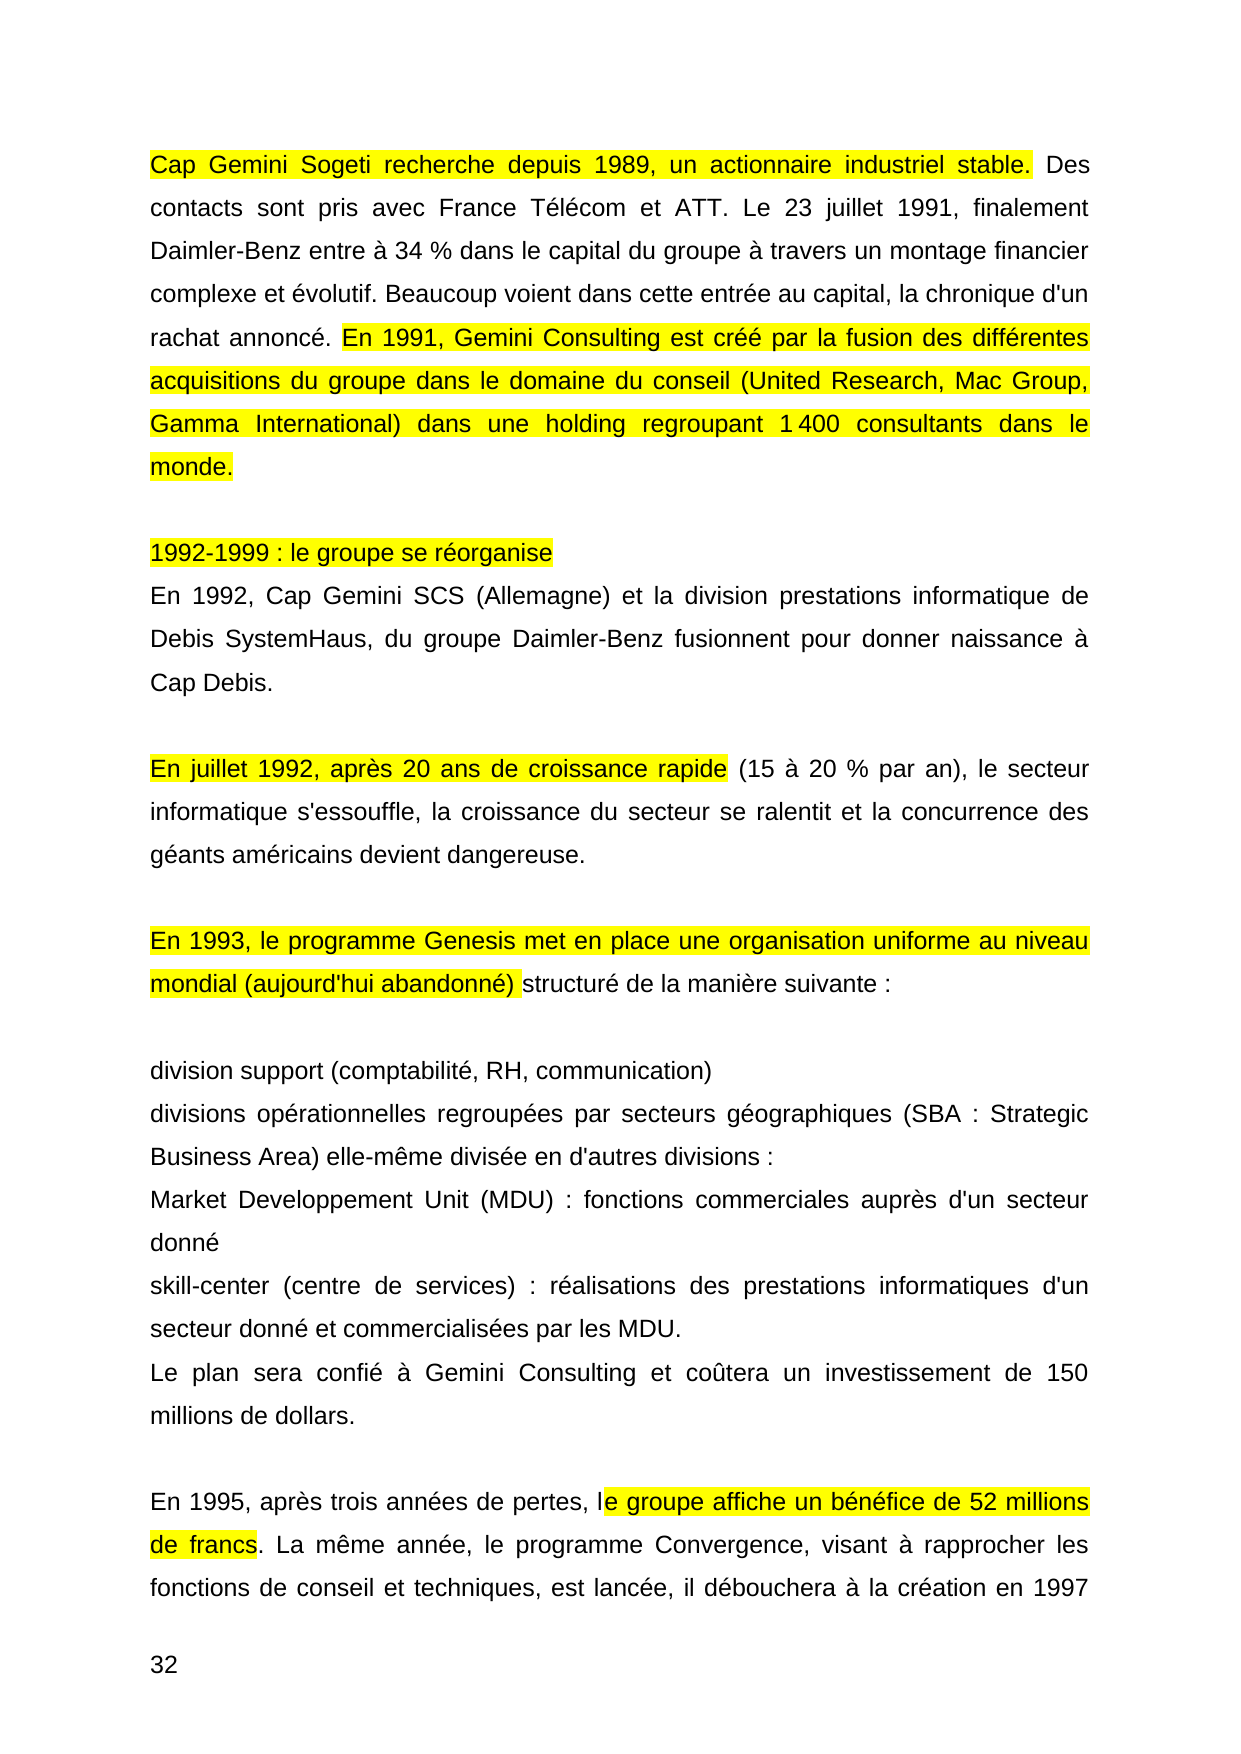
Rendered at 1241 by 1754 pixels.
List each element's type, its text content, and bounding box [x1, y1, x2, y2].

text divisions opérationnelles regroupées par secteurs géographiques (SBA : Strategic Business Area) elle-même divisée en d'autres divisions : [150, 1099, 1090, 1171]
text 1992-1999 : le groupe se réorganise [150, 538, 1090, 567]
text Le plan sera confié à Gemini Consulting et coûtera un investissement de 150 millions de dollars. [150, 1357, 1090, 1429]
text division support (comptabilité, RH, communication) [150, 1056, 1090, 1084]
text En 1992, Cap Gemini SCS (Allemagne) et la division prestations informatique de Debis SystemHaus, du groupe Daimler-Benz fusionnent pour donner naissance à Cap Debis. [150, 581, 1090, 696]
text skill-center (centre de services) : réalisations des prestations informatiques d'un secteur donné et commercialisées par les MDU. [150, 1271, 1090, 1343]
text Market Developpement Unit (MDU) : fonctions commerciales auprès d'un secteur donné [150, 1185, 1090, 1257]
text Cap Gemini Sogeti recherche depuis 1989, un actionnaire industriel stable. Des contacts sont pris avec France Télécom et ATT. Le 23 juillet 1991, finalement Daimler-Benz entre à 34 % dans le capital du groupe à travers un montage financier complexe et évolutif. Beaucoup voient dans cette entrée au capital, la chronique d'un rachat annoncé. En 1991, Gemini Consulting est créé par la fusion des différentes acquisitions du groupe dans le domaine du conseil (United Research, Mac Group, Gamma International) dans une holding regroupant 1 400 consultants dans le monde. [150, 150, 1090, 481]
text En juillet 1992, après 20 ans de croissance rapide (15 à 20 % par an), le secteur informatique s'essouffle, la croissance du secteur se ralentit et la concurrence des géants américains devient dangereuse. [150, 754, 1090, 869]
text En 1993, le programme Genesis met en place une organisation uniforme au niveau mondial (aujourd'hui abandonné) structuré de la manière suivante : [150, 926, 1090, 998]
text En 1995, après trois années de pertes, le groupe affiche un bénéfice de 52 millions de francs. La même année, le programme Convergence, visant à rapprocher les fonctions de conseil et techniques, est lancée, il débouchera à la création en 1997 [150, 1487, 1090, 1602]
